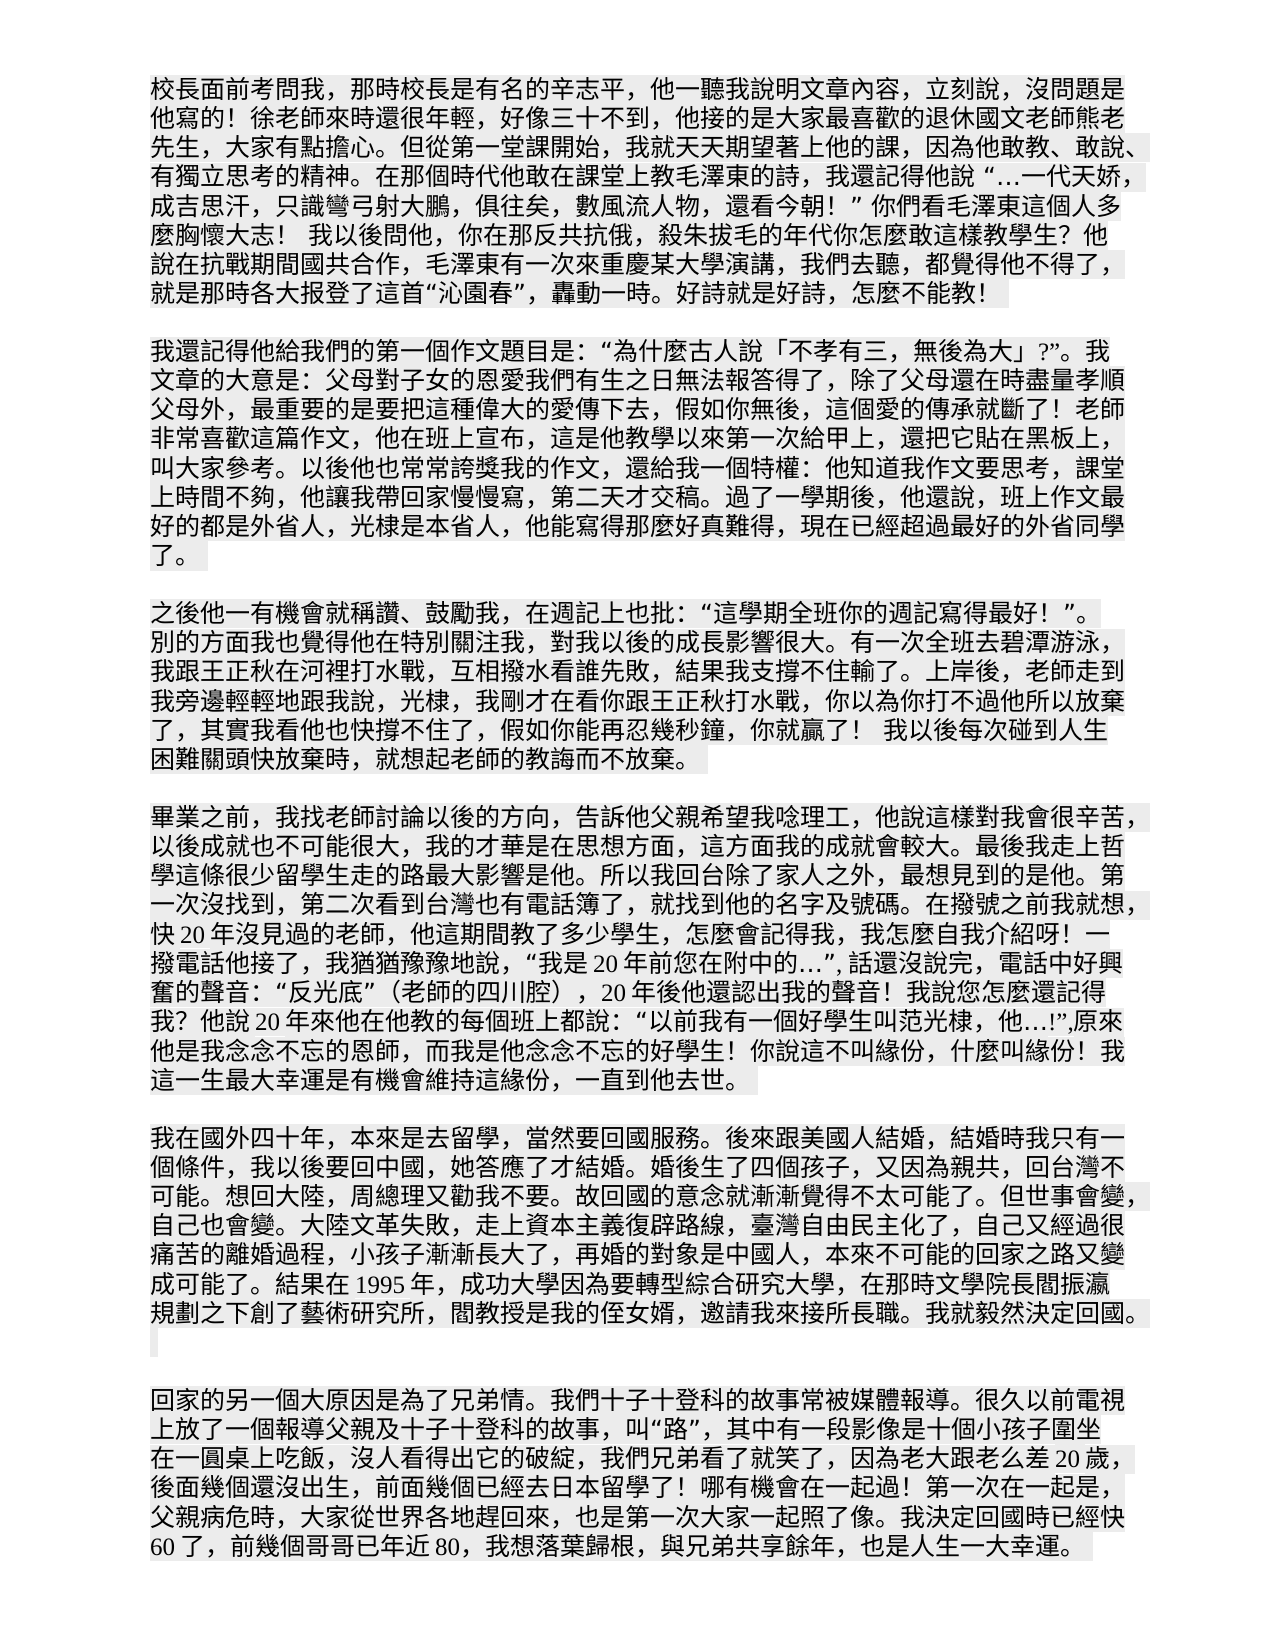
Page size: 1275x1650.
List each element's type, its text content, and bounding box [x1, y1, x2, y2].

text 范光棣這次訪談我只看了15分中，不過內容大概都是在這篇文章裡面，文章挺長的，我閱讀速度慢，看了一個小時才看完。 https://www.facebook.com/kunifann/posts/856791334432223 繞了一大圈* 范光棣 2016年3月 我是什麼人 最近常在電視上看到一些人在討論他是什麼人（臺灣人），不是什麼人（中國人），我就思考 “我是什麼人？”這個問題。我的答案是：我是關西人，我是范家人，我是客家人，我是臺灣人，我是中國人，我是美國人，我是加拿大人，我是人。其實我現在最關心的是：我是什麼動物？我們這種動物怎麼變成了地球的癌細胞？這個暫時不談，先談我是關西人。 我是關西人 關西最有名的是 “摸骨”，我在國外每次碰到臺灣來的人，一提我是關西人，他就說 “摸骨”！都要問，關西摸骨是否像傳說一樣“靈”。最近36班同學石家孝回台，一起吃飯，他就問。去年從巴西來了一家華人到我們“拇指園”民宿住，我問他怎麼找到我們，他說，是因為他特別來關西要“摸骨”替他算命。我說，抱歉，他去年去世了，但你找到我，幸運了，我比他還“靈”。 那就話說我為什麼算起命來！我的拿手好戲是看手相。我高中畢業就出國，出國之前一個女生都沒靠近過，更別說摸到。到美國後前兩年語言不通，不要說動手，動口都不會。過兩年後會說話了，交上一位印度裔女生，我覺得一切進展得很好，但三個月後她突然把我甩了。事過幾個月看她交上另外一個男朋友了，我才鼓起勇氣問她: 為什麼甩了我，不是都很好嗎？她說：“是很好呀，但我們都交往三個月了，你摸都沒摸過我一次，我以為你是同性戀呢！”。 我才恍然大悟，原來男女交往要趕快動手！問題是我受禮教約束太重，無緣無故摸人不就是性騷擾嗎？ 要摸人也要有一個合理的藉口吧！ 我終於找到好藉口了。我去唐人街買了一本看手相的手冊，下次約會，不到兩分鐘我就說，“我會看手相喔！” 她的手立刻伸出來，我說，“錯手了，是男左女右”，很有學問似的。就這一招，解決了我的“動手”問題，很快地進入西方交女友世界，成為情場高手，細節就不在話下了。 那麼，我怎麼變成很“靈”的算命師呢？首先，我一輩子教哲學，我的最大任務是教學生在人生過程中怎麼避免很多“騙局”。鬼神、算命、星座、風水，宗教等等，都是騙局。這些騙局的共同前提是有利可圖，而圖利的方法是利用人性的弱點。這裡就講算命，首先大家都想事先知道將來，尤其是有大決定要做而猶豫不定之時。但這是不可能的，因為將來還不存在。那麼，為什麼很多人覺得一些算命師很“靈”呢？先講一個最古老最典型的算命故事。荷馬的“史詩”中描述了一個故事：一個國王想向鄰國發動戰爭，當然他想知道會不會贏，他帶了禮物去問當時最“靈”的算命師，這師傅算了一下後說，“這次戰爭，一個大國會被滅亡”。這國王高興得很，立刻攻打鄰國，結果大敗而歸，立刻找這算命師算帳：“你說我會贏，你是大騙子！”。算命師說：“我有說你會贏嗎？我說了什麼？我說一個大國會被滅亡，你自己就是那個大國呀！”。這故事中包含了幾個重點，首先好的算命師不會說錯話，其實基本上是說廢話，之所以被算的人有時會覺得他靈，是被算的人自己說的。假如國王贏了，他當然會大賞這算命師又說他多靈。重點是要說模棱兩可、邏輯上不可能錯、或絕大部分不會錯，或不可能立刻應驗的話。 假如一位女生上手了，我一邊摸著她的手掌一邊說：“妳很愛美（點頭），妳很有藝術感（點頭），妳不好惹，有人辜負妳，妳會懷恨在心（點頭），…（過幾分鐘），其實妳很寬宏大量，很會原諒對不起妳的人（也點頭），…這是妳的生命線，哎呀，妳55歲時會得一場大病！但還好，妳會渡過難關，妳看妳的生命線很長，會很長壽！（30年後她會記得嗎？）…這是妳的愛情線，很多人追妳，但妳很挑剔，…“ 一大堆廢話，但要懂得一些心理學與基本人情世故。若她是有夫之婦，你說：”妳的婚姻不很幸福“（可能錯嗎？）。若你對她有興趣，你說：”今年是妳的大好運年，妳會遇到妳的真愛！“（百發百中！） 我的最後一個教職是育達科技大學的客座教授，普通客座教授只給一年，而我一作5年，就是因為我很“靈“！我到任後，本來的技術學院正申請升格為科技大學。有一天，校長請全系吃飯，我坐在他旁邊，他說：”你這仙風道骨的樣子，好像應該懂得易經！“。我說 ”一點點而已，還在研究“。他說：”那麼，能否請你算一算我們申請改名科大會不會通過？“。我說：”試試看“，就閉上眼睛，過了一分鐘，說：”校長，我跟你保證會通過！不通過你明年不要請我客座！“。結果真的通過了，你說我靈不靈！第二年，校長又請客，那時的大問題是招生，私立學校都面臨新生減少的問題，他又問我：”上次你那麼準，能否再請你算一算今年招生會不會增加？“。我就回答：”大家同心合力，一定會超過去年！“。結果又對了。在場每次都有10多位教授，他們都很驚訝，事後問我怎麼知道，又那麼確定？我說：”我就是靈呀！“。也就因此，我在育達客座了5年，可能打破記錄了。 現在可以告訴老同學們我的秘密了！我當然不”知道“，我又不是教育部長！好的算命師是心理輔導師，他要正面替你加油。校長很相信算命，我沒選擇，只有給他打氣。第一次比較有把握，因為之前我在兩個私立學院教過，也經過轉為科大的過程，注意到第二次申請才通過，育達是第二次申請，故通過可能性很大。至於招生就完全沒把握了，故說了一句廢話：”大家同心合力，一定會超過！“。若沒超過，就是沒有同心合力！這句話不可能錯。 那麼，關西摸骨為什麼那麼有名？他是瞎了，其實並不完全瞎，還可以看到一些。他首次出大名是有一次蔣經國作行政院長還是副總統時來關西親民之旅，那次也安排了來訪問我父親，因為父親在關西很有名望。蔣經國到了關西街上，想去看看有名的“摸骨”師，結果一進門這摸骨師就說：“今天貴人來了，你是一人之下，萬人之上！“。就這一招，傳出去，他的名氣大張全世界。其實，那天在關西誰不知道蔣經國會來！前幾年又上報紙，因為吳敦義相信算命，當了副總統後說，20多年前關西摸骨說他有”宰相命“！其實他不知對多少政治人物說了這句話了！ 假如一位算命師真的很準，那是他先有信息、或作了研究、或事先安排了將來會發生的事。有利可圖，利益很大時，什麼騙局都可以安排，例子太多了，說起來我這文章就寫不完了！總而言之，算命是假的，”摸骨“ 沒那麼靈，我跟我父親去看過他，全是胡說。關西人都知道他的底細。這就有點像耶穌，他在外面有一大堆相信他的人，有一次回老家，村里人說，他不就是木匠的兒子？村里人不相信他，而他在老家也就不靈了！這個故事聖經上有敘述。 我是范家人 關西還有一個名人，我父親范朝燈。他沒做過官，也沒賺大錢，只是中上等階級的農民。他七歲時，父母在一週內因得傳染病雙亡，由大家庭叔嫂照顧。那時鄉下人沒錢沒法上學，只上了三年私塾學會三字經千字文等。正因為自己沒機會上學，他從小立志他的孩子都要大學畢業，這個在100年前幾乎是不可能的夢，但他做到了，所以他的出名就是“十子十登科” 的故事，十個兒子全大學畢業，其中有三位獲哲學博士，兩位醫學博士，五位高考及格。這個故事在曾繁蓉著“十子十登科的父親- 范朝燈”一書中有詳述。 我在國外40年，回來以後才知道父親在台灣這麼有名。我每到一個地方一說我是關西人，他們就問: ”你認識范朝燈嗎？” 我說：“他是我父親呀！” 他們就另眼相待，對我特別好。有一次更妙了，明新技術學院在2000年請我去做他們新設的休閒系的創系主任，剛上任碰到羅元宏老師，他問我是哪裡范家人，我說關西，他就問: ”你認識范朝燈嗎？” 我答了以後，他立刻說：“我被你害死了！” 我說我根本不認識你，怎麼會害死你！他說：“你有所不知，我小時候很調皮，不好好唸書，每次爸爸要教訓我就一邊打一邊說范朝燈怎麼怎麼的！所以我從小就記得范朝燈這名字“。類似這樣的故事，我之後聽到過三次。原來我父親教孩子的故事在社會上成為模範，帶動了地方上教育的風氣。這位羅老師是明新休閒系的籌備人，理應由他接主任職，但校長”空降“了一位陌生人來當創系主任，他心裡難免有點不平，但可能是因為我是范朝燈之子，他對我很好，協助我把明新休閒系變成全台最有特色的休閒系。 我父親已去世30多年了，但到現在為止，他的子孫只要說是關西范家人，都會被問: ”你認識范朝燈嗎？” 我們還沾他的光！我的弟弟范光群，是兄弟中作官作得最高的，他在陳水扁時代作被冷凍的台灣省的省主席時被派去花蓮作代理縣長三個月，花蓮是國民黨的地盤，他第一次去議會就深感議員對這位“空降“下來的代縣長很排斥，怕他在這三個月中會搞鬼，以縣長地位影響下任縣長選舉。會後，范光群發給每位議員一本“十子十登科的父親”那本書。第二次議會時氣氛完全變了，大家一知道他是范朝燈之子，就知道他一定是正人君子，雖然是陳水扁派來的！結果3個月以後，很多人還建議他留下來選縣長，一定會選上。 很多人問范朝燈是如何把十個普通農家孩子都送到大學畢業，很多人有不同的說法，兄弟中也有不同的感受，但我自己覺得最重要的是“感動“兩個字，他對教育的熱誠感動了我們，使我一生掛念在心，不能辜負他對我們的期望。最近大愛電視台訪問我，在”私房真言“節目中播放了”范光棣談他父親范朝燈“，可以在網路上看到詳情。 我是客家人 關西是純客家莊，99%是客家人。1945年台灣光復之前我只會講客家話，雖然6歲到8歲上小學時學了一點日語，光復後因反日情緒把它全忘了。光復後才學國語。初中去新竹市上新竹中學與李遠哲同班，才知道都市裡大部分人是閩南人，講我完全聽不懂的話。高中時轉到台北的師院附中，班上絕大部分是外省人，本省人只有三位，其中紀展南與羅東湖是閩南人，只有我一個客家人。我才意識到我這鄉下土包子原來是很特別的少數族群叫客家人。 從小我記得母親講一個有關客家人的故事：從前有一個將軍叫黃巢，有一天他來到一個村莊，看到路上一群難民中，有一個媽媽手拉著一個小孩子，背著一個較大的孩子，他覺得奇怪就停下來問他為什麼？她說她手拉的是她自己的孩子，背的是她已亡哥哥的獨生子，假如她自己的死了，她還可以再生，假如哥哥的獨生子死了，他就會絕後，故保護她哥哥的兒子比較重要。黃巢聽了很感動，就問她要去哪兒？她說，聽說黃巢快來了，我們要先逃難！黃巢沒告訴她自己是誰，只說，不要怕，妳回妳村莊，在妳家門口掛上葛藤，就不會有事。她回去照辦，也叫鄰居同樣作，結果真的沒事。後來在學校念正史，才知道黃巢在歷史上是壞蛋，他的革命因為失敗被稱為“黃巢之亂”。但在客家人心目中，他一直是我們的英雄！從此開始我就意識到世界上有不同的觀點，立足點不一樣對事情的看法就不一樣，不是大多數人相信的就是正確的。尤其對少數民族的看法我特別關心同情，這也延伸到所有被壓迫的人，包括工人、農民、女人、殖民等等。 客家人的歷史跟猶太人的經驗有些類似，故我在國外時，對猶太人的歷史特別關注，他們的總人口在世界上微不足道，但對世界上的貢獻非常大。偉大科學家愛因斯坦，心理學之父佛洛伊德，上世紀最出名的哲學家維根斯坦及思想家馬克思，都是猶太人。到底什麼是猶太人？這個問題猶太人自己也在討論，是種族嗎？也不是，因為有黑猶太人，也有黃種猶太人（看“Jews of Kaifeng Fu”一書）。是宗教嗎？很多猶太人不信猶太教，我在加拿大的哲學系中就有四位猶太教授，都是無神論者。我的結論是，族群認同是共同記憶與自我認同。在台灣的客家人最近也在討論這個問題，尤其很多已經不會講客家話了。客家人不是一種民族，因為他們都屬於漢人，他們有自己的語言及一些特別的風俗、習慣、音樂等等，但我覺得最重要的是他們有共同經驗及記憶，認同這經驗的人就是客家人。 客家人每流浪到一個地方都是“客人”，而不是“主人”，都住在比較偏僻的山區，生活艱苦，被主人看不起也被歧視。但我一直不懂，客家人那麼窮，那麼土，不像都市人那麼精靈，他們為什麼那麼自傲，有自信，覺得自己是很特別的族群？猶太人也是一樣，到處被人打壓，歧視，但自己一直覺得是上帝的寵兒，也因為那種自信，使他們的成就那麼大。猶太人的自信，來自他們舊約聖經上的故事，那麼客家人呢？ 去年春天，我第一次去廣東省陸河縣祭來台祖，順便去附近客家區尋客家根。這次尋根之旅中，我的上述問題找到了答案。客家人是從中原在唐朝末期以後改朝換代或外族入侵時一批一批逃難到中國南部岳崚區的漢人。他們在贛南、閩西及粵東山區以客人身份與本地人（主人，原住民）長期共居，融合以後，產生了主要以漢文化為主的特別語言、風俗、習慣等文化。最近在大陸掀起了研究客家文化之風，政府也大量投資發展這個地區，一則因為這地區是共產黨的革命聖地，二則因為客家人在海外人數不少，都想回來尋根。在閩西現在被認為是“客家祖地”的寧化縣，建了一個很宏偉的“世界客屬文化交流中心”，我一進入大廳就看到牆上刻了一系列客家歷史的壁畫，第一幅就是黃巢及“背大攜小，保侄棄兒”客家母親的壁雕。證明我小時候聽到的故事原來是所有客家人的共同記憶，像摩西出埃及是猶太人的共同記憶。 還有在這偏僻的鄉村裡，雖然大部分都是農民，但家裡都掛著很多水準很高的對聯與家訓等等有文化象徵的東西。我父親雖是一介農夫，但他一直提醒我們孩子們，我們是范文正公（范仲淹）的第30代孫，而文正公是宋朝名宰相，且家裡牆上一直掛著范文正公家訓百字銘。我在客家原鄉到處看才恍然大悟為什麼客家人那麼自傲，他們的祖先都是做過官的前朝上層階級，他們在改朝換代時不但對新政權沒用，還有威脅，非跑不可。普通農民、工人等不必跑，新統治者還需要他們。而客家人特別注重教育，也是因為他們知道，讀書是做官、出人頭地的最好方法。 我是臺灣人（差點兒變日本人） 我出生於1937年，那一年日本發動中日戰爭，中國的抗日戰爭的開始。之前40多年臺灣是日本的殖民地，台灣人是二等公民，但生活方式、語言及文化上台灣人基本上是過著漢文化的生活。六歲以前，我的名字是范光棣，我家裡及村莊裡親戚朋友說的是客家話，念的是三字經，拜的是祖先及本地廟裡的神，看的是“關公過五關斬六將”及“孫悟空鬧天宮”等平劇。我知道我是中國人，知道統治我們的是日本人，怕他們又恨他們。 日本人發動侵中戰爭後，一方面覺得臺灣漢人與敵人同宗同文化，有後顧之憂，一方面發動大戰爭需要更多人力。故積極推動“皇民化”政策，想把台灣人變成日本人，開始強力要求講日本話，把名字改為日本名，放棄本來宗教而以日本神社代之，等等。我父親本想把范姓改為“高平”，但日本官員還挺聰明的，知道這是范姓的堂號，說不行，你還在懷念中國祖先！結果改為“高原”，故我的日本名字是“高原光邦”（Takahara Mitsu Kuni）。 我們家裡也設了一間日式Tatami書房，我們開始穿日服、日本木屐等等。所以我從出生到8歲光復前就是生活在從中國人變日本人的過渡過程中。比我大十歲以上的臺灣青年人，像我的前幾位哥哥，基本上已經變成日本人了。假如日本沒有戰敗，再過十年我也變成日本人了。1945年，日本投降那一天，疏散到鄉下住在我們家的五家日本官員及教師們都聚集在客廳裡聽天皇宣布無條件投降。他們都在痛哭，我心裡很高興，我還知道我是中國人。 光復後，台灣回歸祖國，我們沿路打鑼打鼓歡迎國軍，那時哪有什麼台獨意識！問題是，那時來接管的國民黨軍隊實在太爛！相較之下，日本統治者很有紀律，雖然很兇又享有特權，但台灣人日常生活穩定，治安良好。“祖國”來了以後，不但普通生活，治安很差，最糟的是，不但不把我們當“同胞”相待，還以新統治者心態對待台灣人。我最近很驚訝地發現，我那時的日記有那麼一句“假如外省人平等對待台灣人，我就主張統一，假如不平等對待我們，我就會主張獨立！”。一個十多歲的鄉下小孩子會這麼說，表示那時就有這個問題。 不到兩年後，228事件就發生了，那天晚上，我在睡夢中被父親吵醒，他剛從台北回來，一開門大聲跟媽媽說: ”糟了！台北在殺豬！“。我心裡想，殺豬有什麼好大驚小怪的！原來，台灣人叫日本人”狗“（很兇，但乾淨），叫光復後來接管台灣的外省人”豬“（又髒又懶）。之後幾天，關西鄉下倒沒發生什麼殺人的狀況。我只記得父親及關西重要人物有在討論去軍火庫拿軍火發給人民來抵抗鎮壓軍隊。還有那時在台大上學的兩位哥哥被分發到幾顆手榴彈，也是準備反抗鎮壓軍隊來時用的。他們帶回這些手榴彈，不知怎麼辦，結果把它丟到河裡。鎮壓軍來後，記得父親跑山上去躲了好幾天。 228事件很多無辜外省人被殺，很多臺灣菁英被殺，最重要的是，這事件對台灣人造成不可療癒的傷害，至今影響台灣的政治，造成強烈的揮之不去的台獨意識。台獨意識有一個很簡單的邏輯：外省人殺台灣人，“外省人”等於“中國人“。中國人像日本人一樣是外來政權，台灣人只有獨立才能當家做主。但這邏輯的前題都不正確，來接管、統治台灣人的是“一些”外省人，國民黨。有些外省人是共產黨員，他們支持228造反國民黨。那時的實況是，國民黨在大陸被人民唾棄，後來跑到台灣，中國人更恨國民黨！台獨意識的簡單思路：仇國民黨→仇外省人→仇中國人，造成現在台灣政治的死胡同。台灣人應該跟共產黨合作去打倒國民黨才對。 我以後的政治思路大致朝這方向走。從1945到1955我出國前國民黨漸漸經由三七五減租及耕者有其田政策在台穩定了政權，宣傳反共抗俄，但我完全沒被洗腦，已經親共。其中一大原因是，我認識一個很特別的人，何阿乾。我上新竹中學初中時住在竹東大哥醫院家裡。他是醫院的藥劑師，我們同睡一房。他是共產黨八路軍的逃兵。光復後他家裡很窮，去參軍。國民黨把他訓練幾個月後派去大陸打共產黨。有一天剛北上過了黃河，坐下來吃除夕飯，還沒開動就發現被共軍團團圍住了，沒辦法只好投降，年夜飯被八路軍吃了！結果他被分配到劉伯誠（叫獨眼龍）部下。共產黨教他唸書，教他醫藥學，過一陣子派他到軍醫院當藥劑師，一路跟著八路軍過黃河，打下來。一直到徐蚌大会战時，他因為是獨生子，在台只有一老母親，突然想家，在混亂之際逃走了，結果回到老家竹東，來我大哥醫院？。他雖然從共軍逃出來，不但不恨共產黨，還一直懷念他在八路軍時的日子。天天晚上告訴我他在八路軍的故事，比水滸傳還精彩！還教我共軍唱的歌，跳的舞。所以國民黨的反共宣傳對我完全沒作用。I knew better! 我是中國人 我在中學時代最關心的是政治問題，尤其從出生到18歲出國之前經過日治時代，二次世界大戰，國民黨統治時代，及中國內戰以後兩岸分裂狀況。我那時一心要救國救民，在日記上寫：“我的思考單位，最小是國家”，我的意思是中國。如何使中國強大，恢復以前的光輝，是我的最大課題。 在出國前我心裡已經支持共產黨。出國後第一件事就是去美國大學圖書館找毛澤東的著作及有關中國共產革命的書。念了 Edgar Snow 的 “Red Star over China” 及 毛澤東選集。不但覺得共產革命是中國的將來，也確定是世界的將來。我在英語還沒學好之前就先選俄語，因為我打算在美國念完大學後去蘇聯念研究所後回大陸參加中國共產黨革命。我的思想歷程在“超越馬克思及維根斯坦”一文中有詳述。 1972年，尼克森去訪中國前，加拿大已經跟北京先建交，我寫了好幾次信去駐加中國大使館，表示希望能去訪問，但一直沒回應。尼克森去後不久，我就接到來信，叫我去辦簽證。我一個人坐飛機到香港，再坐火車到廣州，路上火車在深圳入境，那时深圳是個小村莊，全是稻田。從廣州又坐火車兩天一夜，一路黑漆漆的到了北京。來火車站接我的是一位台籍幹部。我來時路過東京去看我四哥，他說他以前有一個臺灣同鄉朋友，20年前去大陸，不知下落，他寫下這人名字叫我去大陸時問一問。這位幹部自我介紹是台灣人，叫李平，我就拿出哥哥的紙條問他聽過這人嗎（紙條上是“呂”什麼的）？他說，就是我！他是台灣同胞聯誼會副會長，他負責接待我。那時正好有一個美國台灣人組成的“保釣團”來訪北京，有十幾個人，都是在美國左派的台灣學者。他們把我放入這一團一起招待，以後三週的活動都是台聯安排的。其中最重要的是周恩來總理接見了我們。 有一天晚上，我們正要睡覺前，突然接到通知，要我們立刻去人民大會堂有重要領導要見我們。十二點半大家在一會客廳坐好，周恩來從旁門走進來。我發現我被安排坐在他旁邊，大概是因為我年紀最大（35歲），又是教授，別的團員都是年輕的碩士或新博士。周恩來很平易近人，跟我們像朋友之間聊天一樣，一點沒架子，有問必答，一直談到四點半，他太太鄧穎超才出來叫他去睡覺。他說他只要睡3個鐘頭就夠了。 1972年是文化大革命的中後期，那年的兩件大事，一個是尼克森來訪，另一個是林彪事件。外面只知道林彪出了事，中共還沒對外公佈。周恩來先向我們說明了林彪事件，再談了很多很多事，詳情我在我當時剛創刊的國際季刊“Social Praxis” 第一期中以筆名 Sanford Lee 發表了 “Conversations with Premier Chou En Lai”. 有些那裡沒報導，現在想起來還是有意思的，現在報告一下。那時我很驚訝他對老蔣的評價很高。他說，蔣介石是個愛國者，他雖然靠美國但他不相信美國，你看他一輩子不敢去美國，他兒子就比較笨，去了美國一趟差點被殺掉。美國在培養親美派搞台獨，要把臺灣從中國分裂出去（吳國楨事件及孫立人事件），韓戰時把第七艦隊放在台海想把台灣與大陸隔開，勸蔣介石從金門馬祖撤軍，他不但不撤，反而把台灣最重要軍隊放在金門，明知我們不會打他。我們之間有默契，隔天炮打，這是做給美國看的，表示雙方都主張一個中國，內戰還沒結束！台獨之到今天還不可能，以後也更不可能，就是周恩來跟老蔣那時安排的！我本來以為，他說的“默契”是互相不言而喻的瞭解，最近才發現報導，那時他們真的有互派使者在香港談好。那時我才知道，政治上表面看到的聽到的跟幕後當權者的操作是有很大距離的。我們普通人只有被利用，最好不要受騙去賣力。 文革時，大陸一直在鼓吹要解放台灣，有一位年輕激進的臺灣團員就說：國民黨是紙老虎，怎麼不用武力解放台灣？周恩來說：你們年輕人沒經過戰爭，我們經過的人知道戰爭多可怕，打臺灣是打得下，但雙方要死多少人呀！台灣經濟又會完全破壞，不能隨便考慮。 四個鐘頭內我們談了很多事情，現在突然想到一件事覺得很諷刺。他說中國發達以後絕對不發展私人轎車，他說我們會繼續用腳踏車，又健康又環保！坐在他另一邊的陳永貴副總理，他插入說：我最近剛從考察法國回來，我在巴黎看到一街都塞滿了車，空氣不好，比我們用腳踏車還慢！他是個農夫，在西北偏區把一個窮村莊在他帶領下轉變成模範公社，“農業學大寨”是文革時的三大紅旗之一，其他兩個是大戾及紅旗渠，三個地方我都去過，大寨還去了兩次！陳永貴當了副總理，還穿著西北農夫的衣服，那個時代真的農人工人直接參與國家最高層政治，假如這種人還在中央，中國應該是完全不同的中國。 我們這一團的左派青年都是支持共產運動的，有好幾個，包括我自己，向周總理表示，我們想回中國服務。結果，有幾位留下來了。過了幾天，周恩來傳話給我，他很實在也很坦白，他說，你的情況比較不同，首先，你的專業是哲學，我們需要的是科學方面的人才；第二，你已經有家庭，你的太太又是美國人，你太太跟孩子在中國生活可能不會適應得來；第三，你是大學哲學教授，以你的身份，你留在西方對我們比較有用。真謝謝周總理給我的務實分析，若我那時會祖國，以我那時的極左思維，我的後果應該會跟四人幫一樣。之後周恩來見了一次，是他最後在公開場合出現時，應該是1975年國慶在人民大會堂國宴上，每桌上已經有他的致詞稿，他由人扶他上主席桌後，由別人替他念稿，之後在大家掌聲之下扶他出場，大家都知道他是來向大家告別的，過不久他就去世了。 第一次訪中之後幾年中，每一兩年會去大陸一次，都是政府邀請的。每次去差不多三星期，到處去看，各種公社，幹部學校，普通學校，工廠，古蹟，革命聖地（如延安），少數民族區（如延邊朝鮮族自治區及西藏），參加國慶等等。也見到其他領導人，如四人幫及鄧小平。四人幫沒跟他們談，但鄧小平見了兩次都有座談。第一次是周恩來去世後毛主席叫他回來主持政務。他跟我們的談話重點是報告文革的成果，也向我們保證，他絕對不會向文革翻案！這個談話我也以我那時的筆名“范瀾”在香港左派週刊“七十年代”發表。我在那期間照了很多照片，錄了很多談話，除了寫文章之外，也常上電視及到處演講，放錄影片，宣傳文化大革命。也編輯了兩本 Anchor Books, ”Mao and Lin Biao”及 ”From the Other Side of the River: Self Portrait of China Today”。 文化大革命現在大家都在罵，但我的看法不一樣，I know better! 我在文革後期去了好幾次，親眼看到的不但不像以後說的那麼糟，而且很好！雖然最後失敗了，但失敗不等於不對。歷史是勝利者寫的，修正主義復辟資本主義後當然要醜化前朝。其實是全體人民辛苦建設起來的經濟基礎，正要起飛的時候，被少數人搶走了。毛澤東之偉大說不完，偉大的軍事家、政治家、哲學家、詩人、書法家，有史以來世界上有比他偉大的嗎？ 但他最偉大的是革命成功後，可坐享其成之時，在晚年還不忘初衷，想在有生之年實現共產主義。雖然太急了，手下人的程度不夠，失敗了。但資本主義走到末路時，如果世界沒被毀滅，人類還是會走社會主義的路才有救。 我是美國人（本來不想） 我家十兄弟，前四位留日，老五沒出國，留下來照顾老家，後五位全留美。第一個留美的是老六范光煥。他很會交朋友，也很會辦事情，在台北唸書時，就懂得留學美國的方法，1954年就去美國留學。我的留美全是他替我辦的，他也同時替我的好友王正秋辦好手續。高三時我們考取留學考，那時，高中畢業就可以留學。我們班上好像最先留美的是丁秋先、王正秋及我三位，我們三位出國前去照相館合照了。我本來不想高中畢業就出國，我覺得國學還不夠，最好大學畢業才出去深造，所以，考上留學考以後還去考台大，結果是經濟系頭榜考上。後來因為1955年政府發佈兩個有關我們前途的政策： 其一，以後要大學畢業後才能出國留學；其二，以後服兵役從以前的一年改為兩年。第一條正合我意，但第二條要當兵兩年我覺得太浪費我的青春，故決定出國留學。 我家那時經濟狀況很不好，父親因想從農業轉型工業，買了一個製茶工廠，結果失敗破產。我要出國時，他一分錢都拿不出來。結果是王正秋幫我500美元買票出國。我和王正秋坐飛機到日本橫濱，坐中國貨船重慶號去美國，一上船看到丁秋先也在船上。我跟丁秋先特別有緣分，我們初中時在新竹中學與李遠哲是同班同學，我們那時都很內向，其實我完全不記得他，是他後來告訴我。高中時我們同時轉師院附中，又是同班！ 在重慶號上，我記得餐餐都是大魚大肉，但我很慘，因為我會暈船。船一出港口我就開始吐，一直到兩週後，在 Tacoma, Washington 上岸才不吐。這期間我只吃蘋果，因為，之前在台灣蘋果是寶貝，只有生病時才能吃到。我四哥那時在日本，從東京到橫濱來送我上船時，給我一大箱蘋果。我吐了以後什麼都不想吃，就吃我最喜歡的蘋果，這樣兩週，一吐一蘋果，一吐一蘋果，等到上岸以後，我一輩子看到蘋果就想吐！ Tacoma上岸以後，坐火車去 Kansas 州上學。在火車上我的英文程度立刻受到考驗。台灣的英語教學很糟，到現在還是一樣，什麼文法，KK音標，學了一大堆，上了戰場都不管用，聽不懂，說不出，只會說yes and no。我事先有準備最急用的字就是廁所，我記住各種說法：Washroom, W.C., Toilet, Man/Women room, Powder room, Lavatory, 這樣應該夠了。上了火車不久，我們餓了，去餐車，坐下來一看Menu, 把價格換成新台幣，根本吃不起，最後只要了麵包和牛奶。牛奶喝完想小便了，心想我熟記的單詞現在派上用場了。但從火車頭走到火車尾，就是找不到，只看到一個 “Restroom”（不在我的目錄中），心想會不會是這個？探頭一看，看到幾位男生坐在沙發上抽煙，是休息間！沒看到廁所。結果不得已，在兩車之間解決了！但完後兩邊门都自动鎖上，我出不去，站了幾個鐘頭，到下一站門才開！ 到美國以後，前十年時間一直半工半讀到完成博士學位，完全靠自己。回台以後，我常聽到我的工人在談以前他們多苦多苦，我就說，你們不管怎麼苦都沒有我以前苦，請問你們，現在在台灣你們不願意做的工作誰做？他們說，外勞呀！我說，我就是美國60年前的外勞，白人不做的工作我做！我問他們，餐廳裡最低的工作是什麼？洗碗對吧？不是，還有更苦的：刷鍋的, 又油又焦很難清。我問，街上有圓圓的鐵蓋子，下面是什麼知道吧？下水道吧？ 其實有兩種，排雨水的排水道及排大小便的污水道。我去美國後第一個暑假，就是天天出入那鐵蓋的清道夫。 我第一個念的是一個在 N. Newton, Kansas 的門羅教學校，叫 Bethel College. 這學校只有200多個學生，但很歡迎外國學生，有20多個從各國來的學生，有從美國、臺灣（7個）、埃及、菲律賓、伊朗、波多黎各、巴拉圭、德國等國的學生。在那小學校，他們很照顧外國學生，剛去美國那是最好的過渡地方。沒去之前我哥哥就替我弄到免學費獎學金（才能辦留美），到了以後他們給我工作，做學校的清潔工換住宿費，做餐廳刷鍋的換三餐。 兩年後，轉學伊利諾大學（在 Champaign/ Urbana）數學系，我主修數學完全是因為英文不行，不能唸我喜歡的哲學，數學不太需要英文好。伊利諾大學也很歡迎外國學生，台灣來的就很多，在那裡就碰到出國前一起受軍訓的傅大祥及葉祖堯等好朋友，我們都在數學系。那時伊大數學系站在研發電腦的先鋒，他們有一個電腦像一個教室一樣大，最近才發現在電腦史上是有名的，叫Illiac。我們三個好朋友都知道，電腦是世界的將來，故畢業後都決定留在研究所學電腦。但學了一個學期以後，我覺得實在沒興趣，且覺得英文差不多了，才轉到哲學系。 在伊大拿到碩士學位後，我要念博士有兩個選擇，哥倫比亞大學及夏威夷大學。照常理當然應該去哥倫比亞大學，名牌學校，從那裡畢業以後找工作很容易。夏威夷大學剛成立博士班，完全沒名氣，我從那裡拿博士學位會是他們的第一屆博士。兩個地方都給我入學證，但最大區別是，前者沒獎學金，後者有。我那時已經結婚，又有孩子，再一邊打工一邊念博士，會很辛苦。再嘛，我想我寧可做小池裡的大魚，而不要做大池裡的小魚。結果這個決定是非常正確的。 我去夏大後，就碰到我的大恩師 Richard P. Haynes. 我跟他很有緣分。他在伊大念博士時是哲學系助教，有一堂課上我問他一個問題，他想了一下說：“我不知道答案，我回去查一查，下禮拜回答你”。這麼老實的老師我第一次碰到，永遠記得他，也把他當作我以後做老師的模範。到了夏威夷看到他就在哲學系，高興極了。他特別欣賞我，在課堂上討論問題一定要叫我發言，每次發言他又誇之有餘，這使我這很內向害羞的個性，漸漸有自信起來。這就是“小池裡的大魚”的效果。 做人方面他也是我的恩師。他很會社交，朋友很多，在一個 Party裡面我注意到總是有很多人圍著他有說有笑的，我總是站在角落裡，無人理睬。有一天我就問他，“老師，我很羨慕你那麼會交朋友，請問你見了一個陌生人怎麼開始說話？” 他的答案：“打開嘴巴，就說話！” 這一招，像我的看手相一樣，改變了我的一生！ 說什麼不重要，開始說話表示友好才重要。“今天好熱哦！ 你這件衣服真好看，哪裡買的？…” 隨便你說，開始才重要。 我在離開伊大之前就選了一門維根斯坦哲學的課，那時很少人知道這個哲學家，包括我的博士論文導師Haynes。我來夏大時已經是維根斯坦的信徒，就把他的哲學介紹給老師，他立刻也成了這新哲學的信徒。所以我要寫有關維根斯坦的論文，他很贊成，一路支持、鼓勵。我的論文叫 Wittgenstein′s Conception of Philosophy (維根斯坦的哲學觀)。老師說太好了，應該送去出版！我跟本不知道應該送去哪，後來看到我念的維根斯坦的書上面有出版社的名字和地址，是Basil Blackwell Publishers, Oxford, England。我就送給這地址，信上說明這是我的博士論文，短了一些，英文不太好，因為我是外國人，若你們覺得可用，我可以增長一些，英文不通之處，會找本地人改一改等等。不久，接到一封信，是主編 Jim Feathers 寫的，他說：”我們是維根斯坦的官方出版社，我們之前只出版他的原著，不出版二手評論書，但你這本書是非常好的對維根斯坦哲學的全面介紹，我們喜歡簡短的書，不要增加，我們喜歡你清晰簡潔的英文，不必修改。“ 就這樣，我糊里糊塗的把我的博士論文在哲學界最高的出版社出版了！你要知道在美國學術界成功之道叫 “Publish or Perish!” (出版或完蛋)，你想要在學術界有立足之地，就靠出版書，而且要出版在有名的出版社。故這本書是我以後的開門鑰匙。第一個工作是 Cleveland State University。在那裡不到兩年就升副教授，後來到加拿大約克大學，不到35歲就升正教授，到現在為止還是最年輕升正教授的紀錄保持者。正教授當然有 Tenure (終身職)，不但是鐵飯碗，還有很大的自由及保障。基本上你可以教任何課，開任何新課。所以我在60年代就開課教馬克思哲學、毛澤東思想、性的哲學…等等大學裡從來沒有的課。美國這方面，學術自由，是沒話講。 但課外活動就不一定了，那正是反越戰時代，我不但參加反越戰運動，還常常被邀請上台演講，這些活動美國政府都在盯著，尤其還沒有公民身份的人。我雖然可以申請公民，因為我在美國已住了10多年，有工作，太太是美國人，又生了好幾個孩子。但我去美國從來沒想要作美國人，從來沒有英文名字，因為我是去深造，一直想回中國服務。有一天，不記得是移民局還是FBI來找我，說他們在調查我，若我是共產黨或參加其他非法組織，就要把我送回台灣！他們叫我去詢問時就問我，哪天哪日你的車怎麼會在反越戰大會現場？我說我送太太去（她是公民，她反對越戰），你為什麼訂閱這些極端組織的報紙：Daily Worker(美國共產黨報)，The Militant (美國托洛斯基派報紙)， National Guardian （毛派報紙），Granma (古巴官方報)，等等？我說，我教一門課，叫“反抗哲學”，這些都是參考資料。他們再拿出一張支票，問，你為什麼送錢給The Black Panther, 黑人激進派團體？我說，我送錢去是要訂他們的報紙，你們怎麼攔截走了,難怪我沒收到報紙！他們問了這些以後，說要繼續調查，等了很久還沒結論。 我看情況不妙，正好我在夏威夷大學的同班同學是反對越戰而逃兵役去加拿大的美國人，他在多倫多約克大學教書，他說你乾脆來加拿大好了，我就搬到加拿大去了。但我沒辭掉美國的工作，若這邊沒事，在加拿大不習慣，還可以回來。這期間又想，假如有美國公民身份，他們就不能因政治因素而把我送回台灣。我本來要申請公民條件十足，就申請了。結果移民局叫我去詢問，又攤出以前的問題，我一一回答，又叫他們去我大學調查，他們的調查結論送我一份，其中說：雖然他對親共的強度不完全老實，但他沒參加任何非法組織，他的反越戰態度及活動都在合法範圍之內，建議頒發公民證。就這樣，我在決定離開美國後，得到了美國護照，去大陸訪問時用的就是這護照。 我是加拿大人 我1970年去加拿大約克大學教哲學，一待25年，一直在 Atkinson College 哲學系教書，一半時間當系主任，因為作得不錯，他們一直不讓我退下來。有一次退下來讓別人做，他作到一半自己作得很辛苦，大家又不滿意，還是請我回去作。其實作系主任很簡單，要抓住兩個重點，一個是爭取經費，一個是爭取人員，別的雜事別管。不會作的天天管雜事，煩人煩己，大魚沒抓到。舉個例子，有一年全校只能請6位新教授，我爭取到一個，這已經很不錯了。我們公開邀請有邏輯專業的教授來應徵。結果找到一位相當有名氣的學者，Morris Engels, 邀請函還沒發出去之前，校長接到一位從英國劍橋大學剛拿到博士的非常優秀的學者 Stuart Shanker, 他的博士論文已經被大出版社接受出版，校長決定要他，就通知我們不要邀請我們要的人。 校長是有這權力，但很不合理，因為他的專長不是邏輯，而是維根斯坦，跟我重複了。我說雖然有重複，但他實在優秀，我們歡迎他，但我們還是須要邏輯專家。校長堅持只能有一位，不理我，連我的電話都不接了。我發文正式要求見他，也不准。結果帶全系老師到他辦公室門口，還不見，叫秘書來傳話，校長說我上次電話上對秘書不禮貌，要我向秘書道歉才見我！我說我怎麼不禮貌了，我有罵妳嗎？她說我掛了電話。我說我掛了電話，是因為跟你講沒用，我不是生你的氣，是生校長的氣！小小一個大學，一個系主任要見校長都那麼難，我去年去中國，周恩來總理都見得到，你一個校長擺什麼架子！要道歉的不是我，是校長！這話傳進去，他就出來了，知道理虧，笑嘻嘻的，很客氣，結果就如我要的，給我系兩位新教授！這位校長是有名又能幹又霸道的校長。這件事傳出去，我在學校就有點名氣了，“小范老子” 不好惹，連校長都惹不起他！ 在加拿大除了教書，作系主任，養四個孩子之外，還忙著左翼政治活動，其中一個重要活動是，接待來自中國的學生及各種文化交流團體。我們組織了一個“中加友好協會”。新的留學生來了，我們幫他們融入加拿大生活，來訪團體來了，我們安排他們去玩。但團體來時，除了要看尼亞加拉瀑布之外，都要找 “白求恩故居”。白求恩是加拿大共產黨員，他在抗日戰爭時去作八路軍的軍醫，結果在醫療傷兵過程中傷了自己手指，以致發炎而病死，因為那時沒有抗生素。毛澤東為了他的告別式寫了 “紀念白求恩” 一文，後來變成文革時全民必讀的 “紅三篇” 之一，其他兩篇是 ”為人民服務” 及 “愚公移山”。所以白求恩是在中國人人皆知的加拿大來的英雄。但在加拿大，沒人聽過他的名字。後來因為從中國來的團體、官員等等，都要去訪問他的故居，加拿大政府才趕快找到後修復，成為最熱點中國人的觀光勝地。 在我接待從中國來的訪客之中，最特別的是朱鎔基，大概是70年代末期，有一天，我接到一個左派洋人教授朋友從另外一個城市打來電話，說一個中國經濟訪問團要來多倫多，他們完全沒安排，也沒人接待，我能不能照顧他們。我說是官方團體的話，應該請中國駐多倫多領事館安排，我打電話去領事館，他們說他們剛設立，太忙，沒辦法幫忙。朋友說團長是朱鎔基，是什麼經濟委員會的副委員長，我說我不懂經濟，不知怎麼安排。他說，朱也是學者，是清華大學管理學院的院長，我當然沒聽過這個人，既然是學者又沒人照顧，那就答應了。結果一來8個人，又要玩四、五天，想去尼亞加拉瀑布之外，當然要看“白求恩故居”，又要參觀工廠，又想跟政府經濟相關單位談談，也想訪問大學，等等。這個任務可大了，全落在我一人身上，我自己的车子又太小，租了个麵包车自己开。那時朱鎔基當然還沒出名，但一看這人非同小可，因為他自己很低調，不太說話，但周圍的人對他唯恭唯敬，一切聽他交代。他自己兩手空空，但周邊的人手上都滿滿的東西，都是為他服務的。其實那時派他出來，已經在準備他接著要做大事。故回去不久就升任國務院經濟委員會主任委員，後上海市長，後副總理，最後總理。 我盡了很大努力滿足他的要求，基本上都做到了，政府及學校也很給面子，不但去訪問了，還請客。我還記得校長請客時（可能是因為他記得我見過周恩來！）的好笑場面。去之前我問他們西餐他們習不習慣？朱鎔基回答，放心，我們來之前都上過西方餐飲禮儀的課，知道怎麼用刀叉。結果第一道上來的是湯，他們一起拿起湯匙大口吸，發出中國人喝湯的聲音。主人瞠大眼睛看著！他們沒學到重點，洋人最忌諱吃東西時出聲音！中國人喝湯有聲音才香。 朱鎔基是湖南人，離開多倫多前一天晚上，我說，你出來那麼久，可能想念中國菜了，這裡有一家湖南餐館，我沒去過，帶你們去試試看！結果錯了，他說，一點都不像湖南菜！ 我也跟他談了政治問題，尤其是台灣問題，他說得很清楚，我們現在專心搞經濟，在這過程中，跟美國搞好關係最重要，台灣問題我們擱置下來，只要不獨立我們都不管。事實證明這個方針一直保留到現在。 他回去以後節節高升，每次我去大陸訪問，他都會接見我，常說我是他的老朋友，請我吃飯，安排我去人民大學哲學系講學。她女兒朱燕來在那兒教書。後來，朱燕來留學加拿大是我幫的，我是她的保證人。但這個經驗不太好，也從此學會幫人要小心，有時你盡了力，但被幫的人覺得你幫得不夠，他會不高興。我那時是系主任，但研究所不是我管的，有所長。還好，所長是我的好朋友。他答應若朱燕來能滿足入學條件，他可以給她獎學金。入學條件很簡單，要英語夠水準，這我們倆都管不了。我把這信息告訴了她，且告訴她在中國考TOFEL，通過就可以拿到入學證。但她在中國已辦好出國手續，急著要來。我勸她一定要先考好 TOFEL 才來，不然來了以後約克大學的英文能力考更難通過。她不聽，堅持先來，結果第一次考不上，上課補修以後還是考不上，入不了學。我說這一關我完全無能為力，她不相信，結果一氣不知跑哪去了，以後就一直沒跟我聯絡。 在約克大學還認識了一位大官員，Andreas Papandreou, 他那時是約克大學經濟系主任。他父親，他自己，他兒子，三代都作過希臘總理。他那時是因為父親被軍事政變推翻逃難到加拿大。那個時期很多民選的社會主義首領都被美國支持的右派軍隊推翻。第一次見到他，是他帶來一位從智利逃難的哲學家 Claudio Duran 來見我，智利民選總統 Allende 剛被軍隊推翻，左派學者到處逃難。他問我有沒有辦法收容他，我想盡辦法把他留在系裡，到現在他還在約克大學教書。之後我創了一個國際性的左派學術季刊，叫 Social Praxis，就去請 Papandreou 來當編輯委員會成員，他欣然加入，還替我們寫文章。這個編輯委員會除了那時左派名學者像波蘭的 Adam Shaff, 匈牙利的 Agnes Heller 之外，還有一位很有名的政治家 Kwame Nkrumah 他是非洲甘那的國父，他是社會主義者，且主張汎非洲主義，主張非洲國家聯合起來，把西方趕出去，還寫了一本很受歡迎的罵帝國主義的書。他那時也被軍人推翻，逃難到鄰國。我在離開美國前與一位朋友編輯了一本書，叫 Readings on U.S. Imperialism（美國帝國主義讀物），收集了很多分析美帝的著作，第一篇就是上世紀最有名哲學家羅素（Bertrand Russell）寫的。大概是因為這本書，使我在左派圈中有點名氣，所以邀請這些名人來當編輯時，他們都欣然接受。 Papandreou那時大概快50歲了，我們變成好朋友，我有時請他來家裡喝工夫茶，做點中國菜，他很喜歡。他也帶我去多倫多的希臘街吃飯。一到希臘街，就知道他在希臘人眼中非同小可，對他畢恭畢敬，還自動在餐館四周站崗保護他，雖然逃難到加拿大，他們還把他當作領導！他長得又高又帥氣，站在那兒就像是天生的一國之主，但真的大人物，像周恩來、朱鎔基，都有一個共同點，為人謙虛，待人和氣，說話聲音小（不必大聲，旁人會聽！），沒有架子，對周邊伺候他的人很體貼。有一次要我去他家裡參加他母親的慶生會，見到了他媽媽，太太（Margaret，美國人），及以後接他作總理的兒子（一直作到希臘金融風暴之前才被逼下台）。那次我吃到了至今難忘的烤羊腿，希臘人才真正知道怎麼烤羊肉！整只腿 先塞满蒜头，撒上盐及 胡椒粉，再涂上酸奶，放在冰箱过夜，再用慢火烤。 我出去一吃到好東西就問怎麼做，因為知道最後味道應該如何（看食譜沒用，因為不知做出來的對不對），我一定可以複製。所以我會做很多世界美食。 繞了一大圈 我在鄉下長大，最喜歡的生活是農業生活，小時候跟父親種蘭花，看果園，也跟母親種菜，養雞鴨，母親給我一塊菜園讓我自己去發揮。出國前，我在鳳山服兵役時看到北部那時沒有的果子，像百香果，就拿回來種。出發前一天，我去自己的那塊園向我的植物道別，非常不捨，一邊痛哭一邊想，什麼時候才能回來？結果，1956年出國以後第一次回家是17年後，1973年！ 我第一次回來有點緊張，因為那時還是戒嚴期間，我怕我的親共活動被知道，雖然我的著作是用 K.T. Fann 之名，訪問大陸時也用別名。我哥哥用真名，范光煥，就上了黑名單不能回來。之前在夏威夷時跟一個那時鬧得很大的“陳玉璽事件”有關。我在夏威夷大學修博士時，首次遇到一位社會主義者，之前十年我自己思想上是社會主義信徒，但沒碰到一個活生生的思想上的同志。有一次，在導師 Haynes 開的Party中遇到 John Kelly, 他是白人，太太是夏威夷原住民，叫Marian, 夫妻都是夏威夷左派領袖。此後我如魚得水，有了一群政治思想相同的朋友。他們立刻要介紹給我臺灣來的一位朋友，叫陳玉璽。他是本省人，公費留學夏威夷大學念經濟系研究所。他們說他有問題，中華民國駐 Honolulu 領事館在調查他，說他親共，又公開參加夏威夷左派人士發動的反越戰活動。第一次見面，我看他性格溫柔，很低調，怎麼會惹上國民黨呢？他說前一陣子他在報紙上看到一位美國牧師寫文報導說他剛剛从台湾回來，自由中國多好多好，說得像天堂一樣！後來有一位自稱是台灣人，叫 Guang Di, 寫信給報紙，說那全是廢話，臺灣處於白色恐怖，是長期戒嚴統治，談什麼自由！之後報紙發表了一封一群台灣人寫的信，大罵這位 Guang Di 寫的信，他們是有名有姓的真台灣人，他們根本不認識 Guang Di 這個人！陳玉璽說，這封信是領事館寫好來學校找所有臺灣學生簽名的，大家都簽了，只有他不簽，他說那個人寫的沒錯呀！既然如此，領事館咬定他就是 Guang Di！我才恍然大悟，那封一堆臺灣學生簽的信的來龍去脈。我說我害了你了，那 Guang Di 就是我！我的英文名字是臺灣拼法 Fan Kuang Tih, 為了讓台灣當局查不到才故意用大陸拼音。 結果他拿到碩士護照期滿後，雖得到繼續念博士許可及獎學金，領事館不延期他的護照，逼他回台灣。他在回台路過東京時跳機，躲在日本左派朋友家裡，在日本時他替親共的“大地報”以爱华筆名寫稿。但日本政府很壞，他們跟國民黨合作，把他抓了，送回台灣，交給警總軍法處，以“為有利於叛徒之宣傳”罪起訴。我們在夏威夷左派朋友得知後，發動救援會，鬧得非常大，常常去領事館示威。國際上也發動左派運動去罵台灣的史無前例的長期戒嚴統治。我的最大貢獻是寫一封信給上世紀最有名的哲學家羅素，告訴他這個案件，附上報紙的報導，拜託他利用他的名望來支援陳玉璽。大概是因為之前我編輯那本“美國帝國主義讀物”時，有請他給稿，是那本書的第一篇文章，他還記得我。雖然他那時已經是95高齡，還特別寫了一封信給夏威夷大報發表，大罵臺灣蔣家政權，要求立刻釋放陳玉璽。我們大大利用這封信去宣傳，造成對台灣政府很大的國際輿論的壓力，尤其那時臺灣自稱是“自由中國”！也因此從輕判七年徒刑，但國際救陳運動不息，重創臺灣的形象。為了止血，關了他兩年多以後（1971）放他出國繼續他的學業。 所以我第一次回來時，有點怕當局找我麻煩，還好沒事，唯一虛驚是在新竹街上，憲兵把我攔下來，原來是因為我的頭髮很長，那時不准男生有長頭髮，要抓我去剃頭，我拿出美國護照，他才放我走。 第一次回台後就常常回來了，不但看久別的父母兄弟，心中最掛念的是大恩師徐為王。我父親本來要我念醫，我實在不想，他就建議理工，我也試過，先主修化工，但一學期下來，我的分析化學課全不及格。雖然我在實驗室裡非常認真作實驗，沒人告訴我色盲的人不能唸化學，因為實驗全靠顏色的轉變。我之後來決定主修我最喜歡的文科、哲學，要歸功於徐老師。 我一直喜歡國文、歷史、地理，最怕數學、物理、化學。在新竹中學初二時，全校作文比賽就得到第一名，評審委員中有些老師不相信一位初二學生能作出那種文章，結果叫我去校長面前考問我，那時校長是有名的辛志平，他一聽我說明文章內容，立刻說，沒問題是他寫的！徐老師來時還很年輕，好像三十不到，他接的是大家最喜歡的退休國文老師熊老先生，大家有點擔心。但從第一堂課開始，我就天天期望著上他的課，因為他敢教、敢說、有獨立思考的精神。在那個時代他敢在課堂上教毛澤東的詩，我還記得他說 “…一代天娇，成吉思汗，只識彎弓射大鵬，俱往矣，數風流人物，還看今朝！” 你們看毛澤東這個人多麼胸懷大志！ 我以後問他，你在那反共抗俄，殺朱拔毛的年代你怎麼敢這樣教學生？他說在抗戰期間國共合作，毛澤東有一次來重慶某大學演講，我們去聽，都覺得他不得了，就是那時各大报登了這首“沁園春”，轟動一時。好詩就是好詩，怎麼不能教！ 我還記得他給我們的第一個作文題目是：“為什麼古人說「不孝有三，無後為大」?”。我文章的大意是：父母對子女的恩愛我們有生之日無法報答得了，除了父母還在時盡量孝順父母外，最重要的是要把這種偉大的愛傳下去，假如你無後，這個愛的傳承就斷了！老師非常喜歡這篇作文，他在班上宣布，這是他教學以來第一次給甲上，還把它貼在黑板上，叫大家參考。以後他也常常誇獎我的作文，還給我一個特權：他知道我作文要思考，課堂上時間不夠，他讓我帶回家慢慢寫，第二天才交稿。過了一學期後，他還說，班上作文最好的都是外省人，光棣是本省人，他能寫得那麼好真難得，現在已經超過最好的外省同學了。 之後他一有機會就稱讚、鼓勵我，在週記上也批：“這學期全班你的週記寫得最好！”。別的方面我也覺得他在特別關注我，對我以後的成長影響很大。有一次全班去碧潭游泳，我跟王正秋在河裡打水戰，互相撥水看誰先敗，結果我支撐不住輸了。上岸後，老師走到我旁邊輕輕地跟我說，光棣，我剛才在看你跟王正秋打水戰，你以為你打不過他所以放棄了，其實我看他也快撐不住了，假如你能再忍幾秒鐘，你就贏了！ 我以後每次碰到人生困難關頭快放棄時，就想起老師的教誨而不放棄。 畢業之前，我找老師討論以後的方向，告訴他父親希望我唸理工，他說這樣對我會很辛苦，以後成就也不可能很大，我的才華是在思想方面，這方面我的成就會較大。最後我走上哲學這條很少留學生走的路最大影響是他。所以我回台除了家人之外，最想見到的是他。第一次沒找到，第二次看到台灣也有電話簿了，就找到他的名字及號碼。在撥號之前我就想，快20年沒見過的老師，他這期間教了多少學生，怎麼會記得我，我怎麼自我介紹呀！一撥電話他接了，我猶猶豫豫地說，“我是20年前您在附中的…”, 話還沒說完，電話中好興奮的聲音：“反光底”（老師的四川腔），20年後他還認出我的聲音！我說您怎麼還記得我？他說20年來他在他教的每個班上都說：“以前我有一個好學生叫范光棣，他…!”,原來他是我念念不忘的恩師，而我是他念念不忘的好學生！你說這不叫緣份，什麼叫緣份！我這一生最大幸運是有機會維持這緣份，一直到他去世。 我在國外四十年，本來是去留學，當然要回國服務。後來跟美國人結婚，結婚時我只有一個條件，我以後要回中國，她答應了才結婚。婚後生了四個孩子，又因為親共，回台灣不可能。想回大陸，周總理又勸我不要。故回國的意念就漸漸覺得不太可能了。但世事會變，自己也會變。大陸文革失敗，走上資本主義復辟路線，臺灣自由民主化了，自己又經過很痛苦的離婚過程，小孩子漸漸長大了，再婚的對象是中國人，本來不可能的回家之路又變成可能了。結果在1995年，成功大學因為要轉型綜合研究大學，在那時文學院長閻振瀛規劃之下創了藝術研究所，閻教授是我的侄女婿，邀請我來接所長職。我就毅然決定回國。 回家的另一個大原因是為了兄弟情。我們十子十登科的故事常被媒體報導。很久以前電視上放了一個報導父親及十子十登科的故事，叫“路”，其中有一段影像是十個小孩子圍坐在一圓桌上吃飯，沒人看得出它的破綻，我們兄弟看了就笑了，因為老大跟老么差20歲，後面幾個還沒出生，前面幾個已經去日本留學了！哪有機會在一起過！第一次在一起是，父親病危時，大家從世界各地趕回來，也是第一次大家一起照了像。我決定回國時已經快60了，前幾個哥哥已年近80，我想落葉歸根，與兄弟共享餘年，也是人生一大幸運。 我父親，一介普通沒受過正規教育的農民，能做到“十子十登科”已經是史無前者，後無來人了，這個社會上他已經有名，但大家還不知道的是，他還做了一件史無前者，後無來人的事，這裡我向老同學報告一下。父親出生於我的“老老家”餘慶室裡，我家前四個哥哥及兩個姐姐都生在那裡。父親覺得自己兒女那麼多，在大家庭裡住不下了，自己在附近買了一塊3甲地，設計建築了“高平堂”，這就是我的“老家”。說到“餘慶室”，先讓我繞一個小圈，說說我救了它的故事，再回來說“高平堂”。 “餘慶室”是范家來台祖第三代范汝舟所建，是現在關西鎮保持得最完整的三合院。他之所以能在約200年前在鄉下建這麼一座到現在為止還是鎮上最堂皇的建築群，全靠樟腦。原來這個地區200年前全是樟樹林。他得到這個地區的開墾權之後，先砍下樟樹，提煉出樟腦。那時臺灣出產80%以上世界的樟腦市場需求。大家可能只知道樟腦可以防蟲，但不知道那時代樟腦的重要性，以及為什麼列強都搶著要臺灣。樟腦是那時代的重要戰略物品。大家都知道諾貝爾之所以設了和平獎是因為他對火藥的威力有貢獻而事後有罪惡感，但不知道他的貢獻是什麼。火藥是中國發明的，但到現在為止，我們放鞭炮都會造成烏煙瘴氣，若在戰場上，敵人立刻知道你從哪裡發炮而反攻你。諾貝爾的大發明是在火藥裡加了樟腦，能使火藥不冒煙！這就是樟腦對台灣歷史的重要性，及范家如何在關西發跡的歷史！ 1997年，關西范家大老們決定要把餘慶室的主樓祠堂拆除，改建成更堂皇更高的建築，讓祖先有“新屋”可以住！這種做法在台灣到處已實施，古蹟可說已經大部分不見了。我當然反對，但我那時已經為了阻止“關西機械案”（下面再談）而惹得鄉民的公憤，決定不再出頭反對一些非關鍵性的事務。我知道他們已以650萬發包定案，且已拜神正式開工，象徵性敲下大門兩旁磚塊（現在還留著），下週祠堂就會被夷為平地。我那週末從成大教完書回來，心想，祠堂前面有很多手製石板，上面還有我們小時候刻的西瓜棋盤及五子棋盤，怪手一來全毀了太可惜。又想，我以後想在我自己祖傳的地方蓋房子，可能用得上，就跑到餘慶室交代一下，能否把石板留給我。結果碰到還住在“老老家”的堂兄嫂，看到我就哭著說，“我們好捨不得，你把關西機械案都擋下來了，有沒有辦法把這也擋下？” 我說：“你們不都贊成嗎？我聽說是如此，才沒去反對，既然住在這裡的人反對，我看看有沒辦法！” 我回去跟兄弟商量，大家都贊成不拆，但米已成飯，多數人贊成且已正式動了工，有什麼辦法阻止呢？我心想，還沒拆就有辦法！結果大哥想出了一個好辦法，我們要求召開臨時宗親大會，建議暫時不拆除，讓我們兄弟出資先把破舊之處修好，一年之後，若大家不滿意，再拆不遲。在大部分宗親很不願意之下，勉強通過。整個過程當時各大報都有報導。結果我們兄弟（大部分大哥出）花了200萬元把它修好，保持至今，無人異議。 父親蓋“高平堂”跟客家傳統ㄇ字型很不一樣，他是反過來ㄩ字型。那時他的叔叔就批評他，說，太野了，沒照傳統！但他除了要十子成龍之外還有一個夢，十子成龍之後，有夠大的家讓他們都回家落葉歸根。所以先建了ㄩ字型三合院，以後要完成一個四合院！ 後來，除了五哥留在老家照顧老父母之外，四個兄弟在台灣各地就業沒住在老家，其他五位，不是在美國就是在日本成家立業，根本沒有回老家的打算。 老家除了過年過節留台各地的家人回來團聚之外，別的時間空空的，完全沒有完成四合院的需要。但父親90歲時，覺得他的第二個夢還沒實現，有點急了，召集在台兄弟，說他要在有生之年完成他的夢！兄弟都反對。說，兄弟一半在國外，已成家立業，不可能回來，在台灣的又各自有家，不常回來，再建後堂，一定會變成蚊子館。父親有點生氣說，我現在沒有現金，但不是沒錢，我有很多土地，你們先借我現金，以後賣土地還給你們！後堂我要建才能死而眠目！兄弟們沒話說了，都拿出錢來，就如此父親在93歲去世之前完成了四合院。 長話短說，父親去世之後20年，30年，奇蹟發生了，不可能的變成可能了。國外五個兄弟從60到85歲，一個一個全回老家退休。其中七哥是回家途中在三藩市中風去世的，失去意識之前還手寫交代兒女，“Dead or Alive, Go Home!”。最不可能的是四哥，他中學時就去日本，是第一位考進那時東京帝大法律系的華人。東大法律系是日本培養官員的地方，畢業後一定作官。他畢業時正好台灣光復，他想回來，但他的同學留他，說你是東大法律系畢業生，理應留在日本作官。哥哥說，留下來作官要入日本籍，又要改名字，前者還可以，後者他不想作。他的學長正在管國籍的部門工作，他說只要入日本籍，名字可以破例不改，就讓你作范家在日本的始祖！結果他一生以范光遠之名在日本作過法官，運輸省副部長，東京區海防副總司令，及亞細亞航空公司副總經理等職，肯定是台灣人在日本作官作得最高及最久的人。結果，他作了70年日本人後，85歲時回老家定居，現在90歲了。 之所以都回來，第一是兄弟情。這是父母培養出來的。我們十兄弟其實很不同，個個有很強的個性，思想很不同，有親共的，有國民黨員，有民進黨員，有的不信宗教，有的信，這種情況之下理應四分八裂，還談什麼兄弟情，想坐在一起吃飯！我家隔壁鄰居只有兩兄弟，就因分財產兩兄弟決裂，結果哥哥去世時，侄子打電話告訴弟弟說，“叔叔，你哥哥去世了！”他說,“你告訴我幹什麼？”當然也沒參加告別式。 第二是父親預先打造了一個客觀環境，讓我們有家可歸！ 現代化的一個大悲劇是家庭分散，人們離開土地及家，去都市裡住，結果有幾個人有“家”可歸？即使你想要，原來的家也改建了，或不見了。我在國外四十年，前20年平均每3年搬一次家，後20年才定居一處。我心中的“家”還是關西的老家高平堂，而這家在我離家40年後，基本上還是原封不動，只增加了後堂，有我獨自的一間房，其它一草一木一石一池，還是我小時候原貌，好像沒離開過一樣。現代有幾個那麼幸運的人？謝謝父親！ 我決定提早從約克大學退休回來，還有一大原因是健康。年輕時不知健康重要，雖然得過瘧疾及B型肝炎，好了以後就忘了。中年時，又教書、參加政治活動、寫作、養家、養鳥，尤其離婚後十年一個人照顧四個孩子，完全過勞了。記得有一次我要去大陸旅行，安排了一個朋友專門幫我養一地下室的鳥，再請一對年輕夫婦替我照顧四個孩子。三個禮拜後，回來看到那對夫婦躺在沙發上，跟我說：累死了，再一天都撐不下去了！你怎麼一個人照顧四個孩子，又養那麼多鳥，又教書、作系主任，還去學陶藝！20年後見到他們還在念那回事！也因為真的過勞了，中年後半期什麼病都來了，50肩、長期疲勞症、心臟病，最後，肺腺癌。決定放棄一切（包括作得很成功的健康飲料生意），專注改善健康。所以，這20年來，雖然還作了一些事，但最重要的是研究健康長壽之道。結論是，吃最重要，外面商品化的東西基本上都不能吃。所以，我決定退休後要經營我這一甲祖傳的地，使我自己的食物能自給自足。 剛回來不久，這個夢立刻碰到一個大挑战。有一天在報上念到，離我這塊地上游五公里處要開發成220公頃的機械工業區，那麼，環繞著我這塊地的小河流不就變成這工業區的污水溝了嗎？這個就是臺灣環保史上重大案件之一的“關西機械工業區開發案”。這個案子是那時總統李登輝企業朋友主持的，民眾贊成，政府單位從上到下配合的案件，之所以最後被擋下來是因為兩個人：我跟內政部主秘曾振榮。這個故事應該另寫一本書，資料我都保存著。再長話短說，去年曾振榮80生日，特請我去講3分鐘話，以最簡短方式報告此案始末，那時的講稿就在此： 臺灣山坡地的無名救星 我今天特別高興來參加曾榮振兄的八十大壽慶祝會，更高興有機會在這裏公開向他致謝。在座各位都認識我弟弟范光群，但不認識他哥哥，因為我在國外四十年，回國後退休隱居在好山好水的長壽村，関西鎮上我自己打造的樂園。我過著天人 合一現代陶淵明式的生活。我之所以能有這世外桃源我要感謝曾榮振，因為假如沒有他在內政部秘書長任內的豐功偉業，関西今天會變成短命村，我的樂園會變成惡土。大部分政治人物的功績是有形有名看得見的，少部分，更重要的功績是無形無名看不見的。曾榮振對臺灣的最大貢獻是無形看不見的，他阻止了一個山坡地大浩劫的發生，他是臺灣山坡地的無名救星。請大家傾聽我簡短的報告這個很少人知道的故事。快二十年前我決定落葉歸根回台退休，回來後不久有一天我在報上看到関西機械園區開發案的報導。它是已投資 72億，總投資800億的重大開發案，坐落於離我家4公里上游的水源區，占地220公頃，要進駐100多個廠商。問題是全區屬於山坡地保育區，坡度超過 55%的六級坡有36%，超過40%-50%的五級坡有22%，共約60%的基地是“加強保育區”及“只宜造林區”，坡度30%-40%的四級坡及 15%-30%的三級坡只有40%。依當時比較寬的法令這種地方連房子都不能蓋，何況工廠。但那時李登輝總統正推動“根留臺灣”政策，鼓勵台商在臺灣找便宜的場地。本地居民90%以上贊成，里長，鎮長，民意代表，縣長一路贊成。李總統也屢次交待有關單位加速通過此案。我剛回國，笨頭笨腦，不知天高地厚，決定出來反對。親朋好友都勸我，“米已成飯，反對沒用，何況擋人財路危險性很大“。我跟光群找了十幾位附近居民成立了“鳯山溪愛鄉協會”開始反對動作。但第一年暑假我出國，我回來以後會員就剩下我們兄弟倆及一個侄女，其他全被安撫了。此後兩年多螳螂擋俥的辛酸史就不在此詳述了。幸虧後來臺灣環保聯盟在召集人林聖崇領導之下把關西案列為最重要反對目標。我們盡一切力量一路攔阻通關，結果被我們拖了兩年多，開發總面積從220甲縮小到88甲。但還是一關過一關，先環評有條件通過，後農委會退件幾次後通過水土保持，最後一關是內政部營建署。這一路上我接觸到的政治人物，官員及參加此案的專家學者，沒有一個是好東西，沒有一個在替人民的長期利益著想。最壞的是那時的營建署長黃南淵，我問他“這案不是明顯的違反山坡地開發條例的麽？”他說“這法案是我們定的，我們也可以改！” 他完全站在廠商一邊替他們護航。我們已完全絕望，最後一關是一定會過的。1998年初黃主文出任內政部長，後不久就修訂山坡地開發從四級坡降到三級坡，且聽說三件普通的開發案（包括一個國民黨自己投資的）被一位檢察官出身的主 秘給封殺了。我們半信半疑，連環保團體都覺得不太可能，即使內政部真有這麼一位反常的理想者，四級坡不准開發是行不通的，反彈會太大，他可能擋不住。曾榮振封殺関西案的故事請大家務必看他的回憶錄。我記得清清楚楚十月九日內政部區域委員會開最後一次會議，要決定關西案的命運。照常我當然準備去參加，但事先 榮振兄有告知我們不必去，就在家裏等候好消息。十月十日雙十節各報大幅報導關西案意外地被封殺。但也有報導業者及贊成的居民準備發起大型抗議活動。剛好老天爺有眼，來了一個稀有的十月大颱風，到處報水災。反對的聲音立刻消失，一直到現在。臺灣的山坡地從此保住了。內政部自己組成的專家學者審查委員會要通過的案子，最後突然被剛上任的部長辦公室封殺，这是史無前例的。曾榮振在他兩年任內不但主導封殺四件快通過的開發案，也不准通過任何山坡地開發案。更重要的是成功的把山坡地開發永久降低到三級坡以下。它的難度及所需要的勇氣及謀略是超乎凡響的。不可想像的變成可想像，不可能的變成可能，因為臺灣官場有這麼一位威武不能屈，名利不能淫，真正為人民著想的無名英雄。真是難能可貴，我到現在還是覺得不可思議。稱他為臺灣 山坡地的救星是名符其實的。我再次從心底裏感謝榮振兄，也替臺灣後代謝謝你替他們保留了好山好水，雖然他們不知道你是誰。祝你健康，快樂，長壽！ 謝謝大家！ 2014-06-14 我的功勞是把關西機械工業區開發案擋了兩年，才冒出曾榮振把它否決掉。若我那時不是隻身跳出來，關西今天已經變成工業區了，還談什麼長壽村！上星期還有一位叫林信雄的先生，自稱是綠色企業顧問，來找我。說他代表關西機械案老闆盧先生，來跟我談如何以符合環保的方式開發他們買下來的220公頃地。我們談起往事，他說对那時內政部長王主文他聽到兩種極端的評價，有人說他是清官，有人說他也要拿回扣，到底哪个对？我說肯定是清官，不然他不會否定關西案，另一說是怎麼來的？他說，盧先生說關西案時內政部要5%回扣。我說，原來如此，是內政部營建署長，不是部長！內政部歷任營建署長都很壞，接黃南洲的最近擔任桃園縣 副县长時利用他以前的關係大貪污被抓去關了。 我說曾榮振之前沒有碰到一個好官員，其中一個特別值得一提，我跟弟弟范光群去監察院陳情調查關西案，接此案的是光群學弟張某某，一坐下來他就說，“這是我最後一任監察委員，不會續任，所以我會好好辦這個案子！”。我心想，奇怪他怎麼說他会好好辦的前提是他不會續任呢？那麼如果能續任呢？答案不久就揭曉了！他的確如弟弟所說，很聰明，沒幾天就寫了一篇有根有據的彈劾書，重點是：法律上本來能開發的地方，現在加了一道關卡叫環境評估，過了才能開發。關西案地點是“生態保育區”，根本不能開發，你們怎麼能“環評”，而且通過！從頭到尾都違法！ 這一招太厲害了，連我都沒想到！依法，關西案死定了！過了一陣子，對方寫了一大堆狡辯回答，監察院理應依法辦理，結果一聲不吭！連他人都找不到了。你們就知道為什麼了！上面給他連任了！你說臺灣這個監察院是有用的嗎？ 政治真的是烏鴉一般黑，不能參与！所以，我就學老子出關，隱居在鄉下，經營我的桃花源，回到我從小就最喜歡的天人合一，返璞歸真的農村生活。 2016年3月25日 *去年师大附中高36班一甲子同学会时我见意同学写回忆录, 因为大部份同学留学国外成为外国移民的第一代,我说你们子孙以后寻跟时会想要知道你们的故事, 结果大家都写了,我自己不得不寫。 [150, 75, 1125, 1561]
